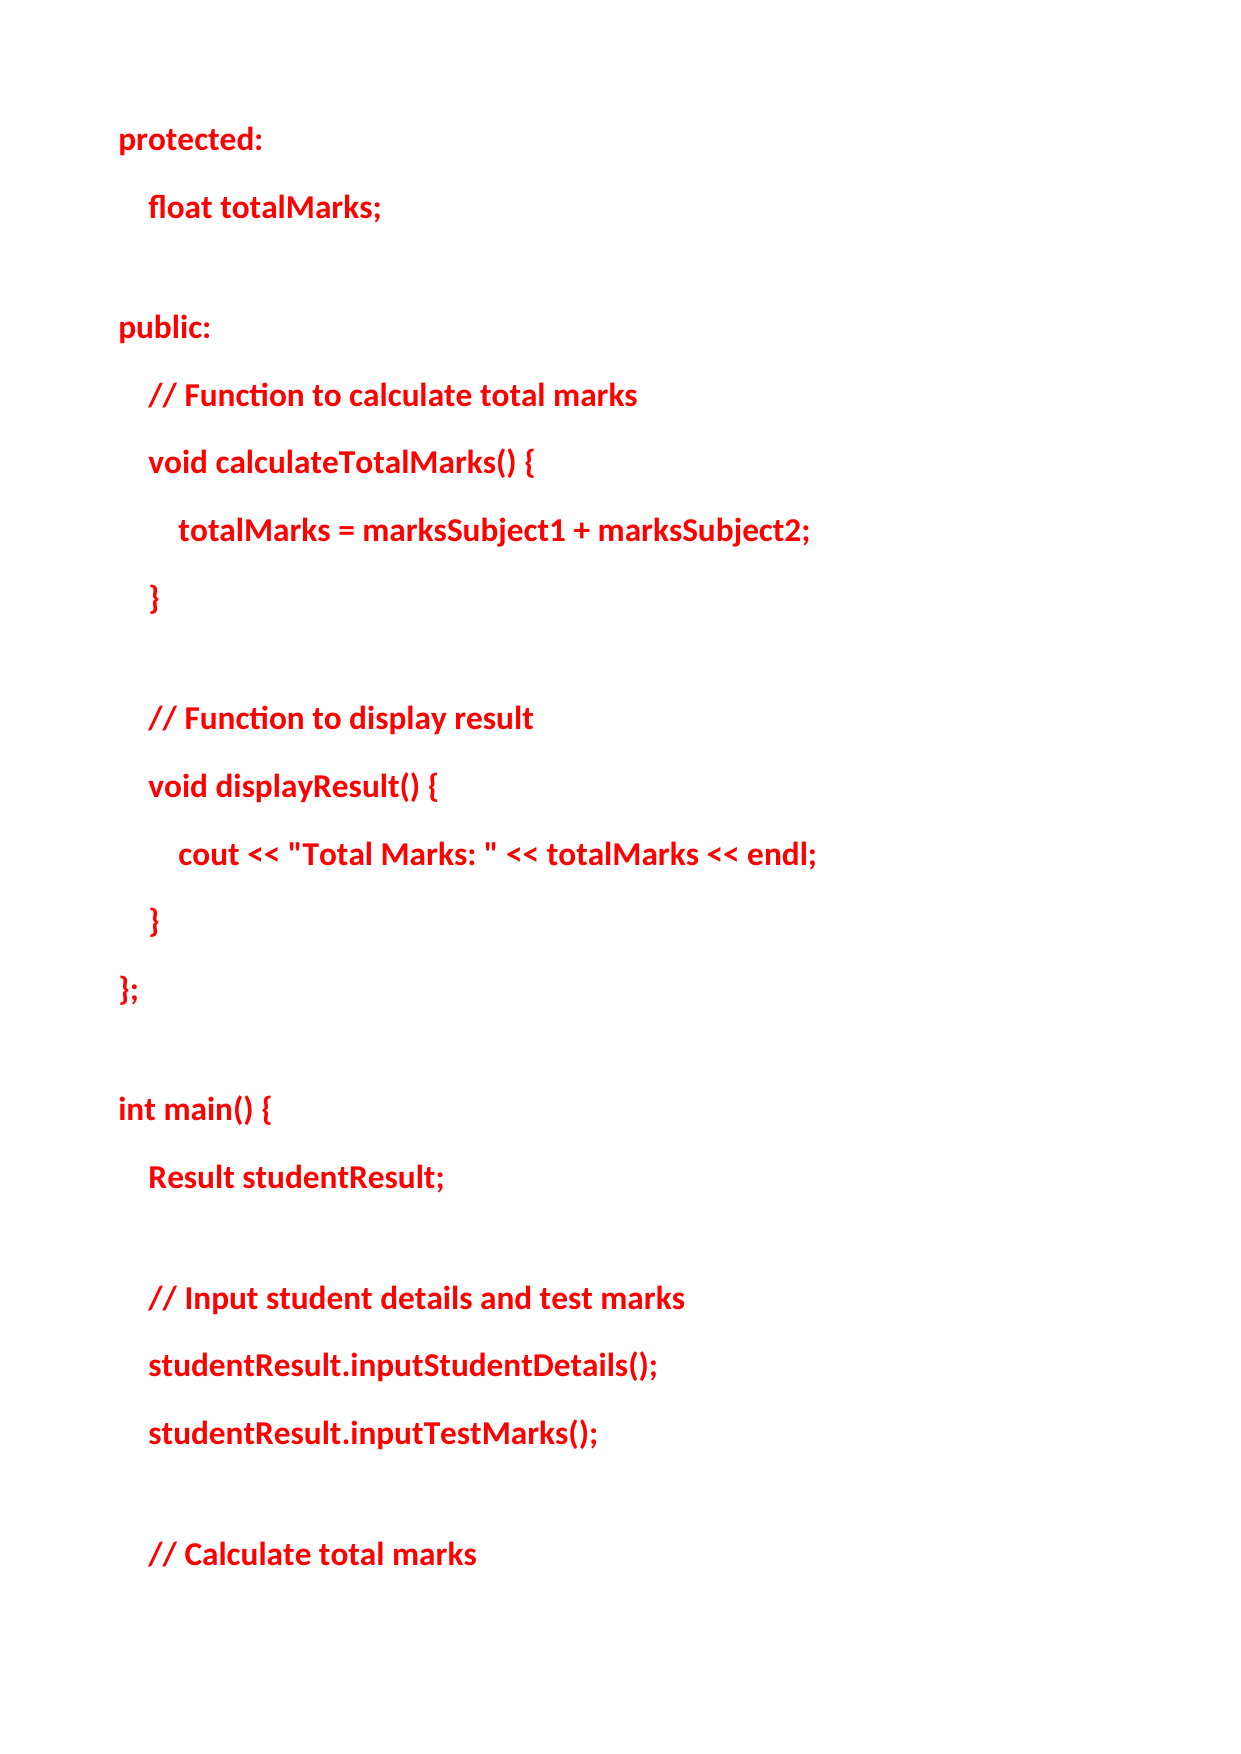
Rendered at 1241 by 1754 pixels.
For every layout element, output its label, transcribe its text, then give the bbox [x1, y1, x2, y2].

text Result studentResult; [118, 1156, 1122, 1197]
text // Function to display result [118, 697, 1122, 738]
text protected: [118, 118, 1122, 159]
text public: [118, 306, 1122, 347]
text studentResult.inputStudentDetails(); [118, 1344, 1122, 1385]
text totalMarks = marksSubject1 + marksSubject2; [118, 509, 1122, 550]
text void displayResult() { [118, 765, 1122, 806]
text studentResult.inputTestMarks(); [118, 1412, 1122, 1453]
text // Calculate total marks [118, 1532, 1122, 1573]
text } [118, 900, 1122, 941]
text cout << "Total Marks: " << totalMarks << endl; [118, 833, 1122, 873]
text }; [118, 968, 1122, 1008]
text void calculateTotalMarks() { [118, 442, 1122, 482]
text // Function to calculate total marks [118, 374, 1122, 415]
text // Input student details and test marks [118, 1277, 1122, 1317]
text int main() { [118, 1088, 1122, 1129]
text } [118, 577, 1122, 617]
text float totalMarks; [118, 186, 1122, 226]
